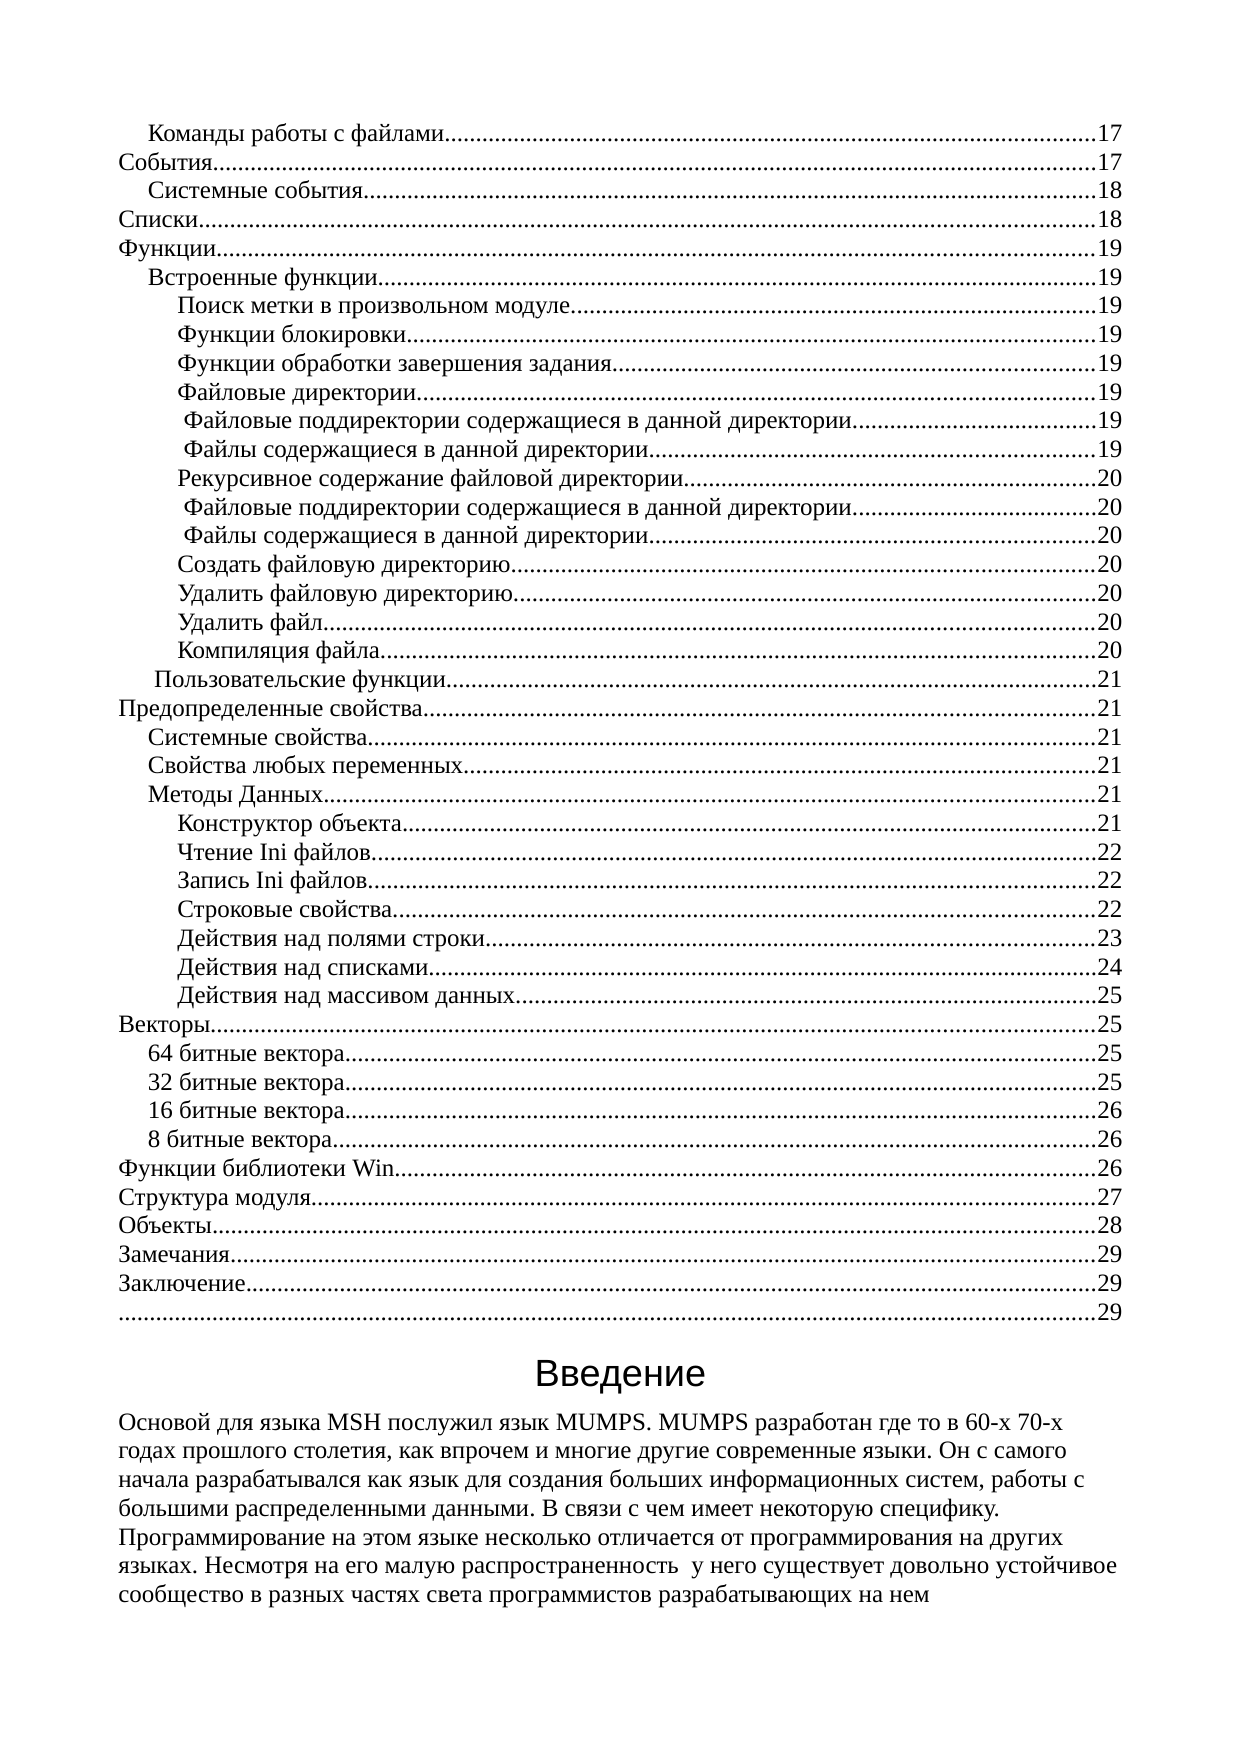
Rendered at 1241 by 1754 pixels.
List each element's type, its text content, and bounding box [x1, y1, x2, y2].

text Запись Ini файлов. 22 [177, 866, 1122, 894]
text Функции. 19 [118, 233, 1122, 262]
text Функции библиотеки Win. 26 [118, 1153, 1122, 1182]
text Действия над массивом данных. 25 [177, 981, 1122, 1009]
text 64 битные вектора. 25 [148, 1038, 1122, 1067]
text Основой для языка MSH послужил язык MUMPS. MUMPS разработан где то в 60-х 70-x годах прошлого столетия, как впрочем и многие другие современные языки. Он с самого начала разрабатывался как язык для создания больших информационных систем, работы с большими распределенными данными. В связи с чем имеет некоторую специфику. Программирование на этом языке несколько отличается от программирования на других языках. Несмотря на его малую распространенность у него существует довольно устойчивое сообщество в разных частях света программистов разрабатывающих на нем [118, 1407, 1122, 1608]
text Заключение. 29 [118, 1268, 1122, 1297]
text Удалить файловую директорию. 20 [177, 578, 1122, 607]
text Объекты. 28 [118, 1211, 1122, 1239]
text Замечания. 29 [118, 1239, 1122, 1268]
text Векторы. 25 [118, 1009, 1122, 1038]
text Поиск метки в произвольном модуле. 19 [177, 291, 1122, 319]
text Свойства любых переменных. 21 [148, 751, 1122, 779]
text Функции обработки завершения задания. 19 [177, 348, 1122, 377]
text Списки. 18 [118, 204, 1122, 233]
text Методы Данных. 21 [148, 779, 1122, 808]
text Чтение Ini файлов. 22 [177, 837, 1122, 866]
subtitle Введение [118, 1351, 1122, 1394]
text События. 17 [118, 147, 1122, 176]
text 29 [118, 1297, 1122, 1326]
text Функции блокировки. 19 [177, 319, 1122, 348]
text Команды работы с файлами. 17 [148, 118, 1122, 147]
text 16 битные вектора. 26 [148, 1096, 1122, 1124]
text Предопределенные свойства. 21 [118, 693, 1122, 722]
text Системные свойства. 21 [148, 722, 1122, 751]
text 32 битные вектора. 25 [148, 1067, 1122, 1096]
text Системные события. 18 [148, 176, 1122, 204]
text Действия над полями строки. 23 [177, 923, 1122, 952]
text Действия над списками. 24 [177, 952, 1122, 981]
text Файлы содержащиеся в данной директории. 19 [177, 434, 1122, 463]
text Строковые свойства. 22 [177, 894, 1122, 923]
text 8 битные вектора. 26 [148, 1124, 1122, 1153]
text Рекурсивное содержание файловой директории. 20 [177, 463, 1122, 492]
text Файловые директории. 19 [177, 377, 1122, 406]
text Файловые поддиректории содержащиеся в данной директории. 19 [177, 406, 1122, 434]
text Пользовательские функции. 21 [148, 664, 1122, 693]
text Конструктор объекта. 21 [177, 808, 1122, 837]
text Файлы содержащиеся в данной директории. 20 [177, 521, 1122, 549]
text Структура модуля. 27 [118, 1182, 1122, 1211]
text Встроенные функции. 19 [148, 262, 1122, 291]
text Удалить файл. 20 [177, 607, 1122, 636]
text Файловые поддиректории содержащиеся в данной директории. 20 [177, 492, 1122, 521]
text Компиляция файла. 20 [177, 636, 1122, 664]
text Создать файловую директорию. 20 [177, 549, 1122, 578]
